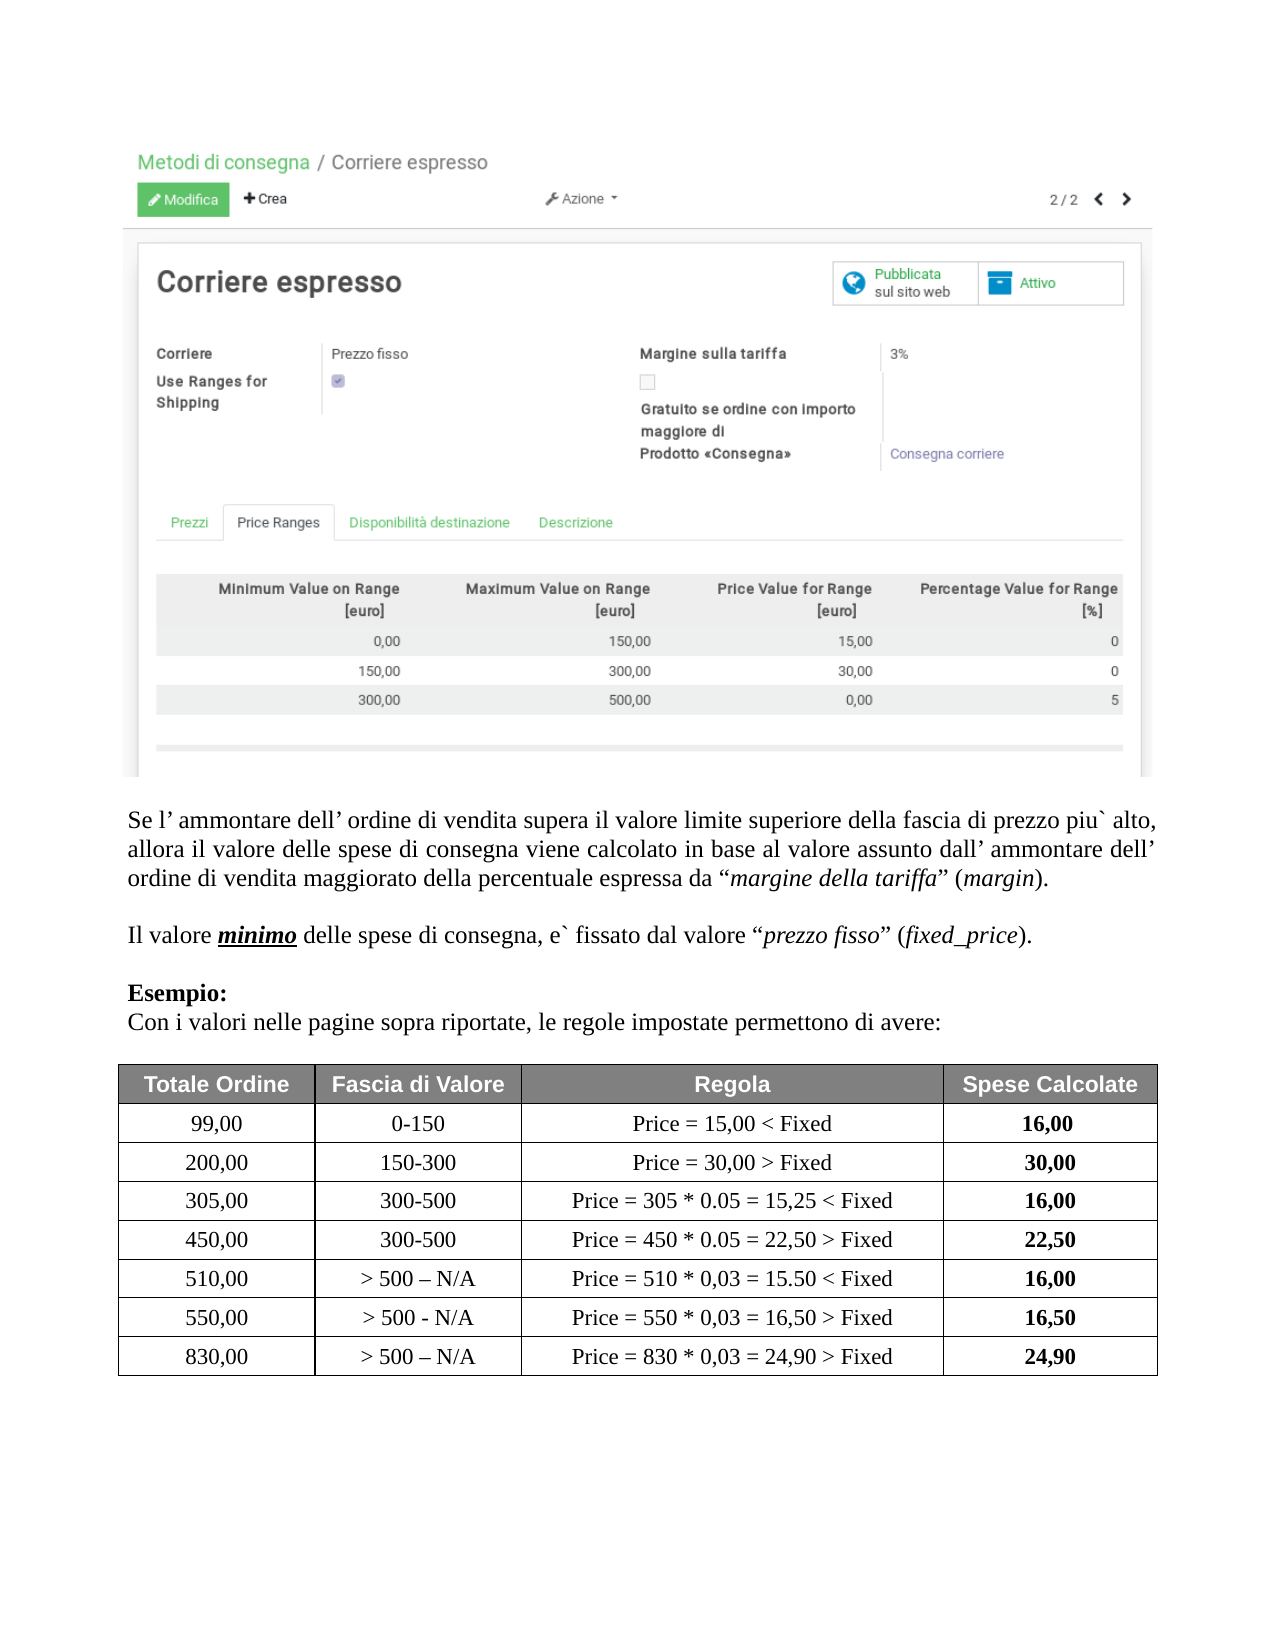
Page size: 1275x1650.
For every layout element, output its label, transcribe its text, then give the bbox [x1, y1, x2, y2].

text Se l’ ammontare dell’ ordine di vendita supera il valore limite superiore della fascia di prezzo piu` alto, allora il valore delle spese di consegna viene calcolato in base al valore assunto dall’ ammontare dell’ ordine di vendita maggiorato della percentuale espressa da “margine della tariffa” (margin). [127, 805, 1157, 892]
table_cell 16,00 [944, 1182, 1157, 1219]
table_cell 16,50 [944, 1298, 1157, 1336]
text Il valore minimo delle spese di consegna, e` fissato dal valore “prezzo fisso” (fixed_price). [127, 920, 1157, 949]
table_header Spese Calcolate [944, 1065, 1157, 1103]
table_cell 300-500 [316, 1221, 521, 1258]
table_header Fascia di Valore [316, 1065, 521, 1103]
text Esempio: [127, 978, 1157, 1007]
table_cell 550,00 [119, 1298, 314, 1336]
table_cell Price = 510 * 0,03 = 15.50 < Fixed [522, 1260, 943, 1297]
table_cell Price = 450 * 0.05 = 22,50 > Fixed [522, 1221, 943, 1258]
table_cell 22,50 [944, 1221, 1157, 1258]
table_cell > 500 - N/A [316, 1298, 521, 1336]
table_cell Price = 30,00 > Fixed [522, 1143, 943, 1181]
table_cell Price = 15,00 < Fixed [522, 1104, 943, 1142]
table_cell 99,00 [119, 1104, 314, 1142]
table_header Regola [522, 1065, 943, 1103]
table_cell 0-150 [316, 1104, 521, 1142]
table_cell 450,00 [119, 1221, 314, 1258]
table_cell > 500 – N/A [316, 1260, 521, 1297]
table_cell > 500 – N/A [316, 1337, 521, 1375]
table_cell 510,00 [119, 1260, 314, 1297]
table_cell 30,00 [944, 1143, 1157, 1181]
table_cell 305,00 [119, 1182, 314, 1219]
table_cell 16,00 [944, 1104, 1157, 1142]
table_cell 16,00 [944, 1260, 1157, 1297]
table_cell 830,00 [119, 1337, 314, 1375]
text Con i valori nelle pagine sopra riportate, le regole impostate permettono di avere: [127, 1007, 1157, 1035]
table_cell 200,00 [119, 1143, 314, 1181]
picture [122, 146, 1153, 777]
table_header Totale Ordine [119, 1065, 314, 1103]
table_cell 300-500 [316, 1182, 521, 1219]
table_cell Price = 305 * 0.05 = 15,25 < Fixed [522, 1182, 943, 1219]
table_cell 24,90 [944, 1337, 1157, 1375]
table_cell Price = 830 * 0,03 = 24,90 > Fixed [522, 1337, 943, 1375]
table_cell 150-300 [316, 1143, 521, 1181]
table_cell Price = 550 * 0,03 = 16,50 > Fixed [522, 1298, 943, 1336]
